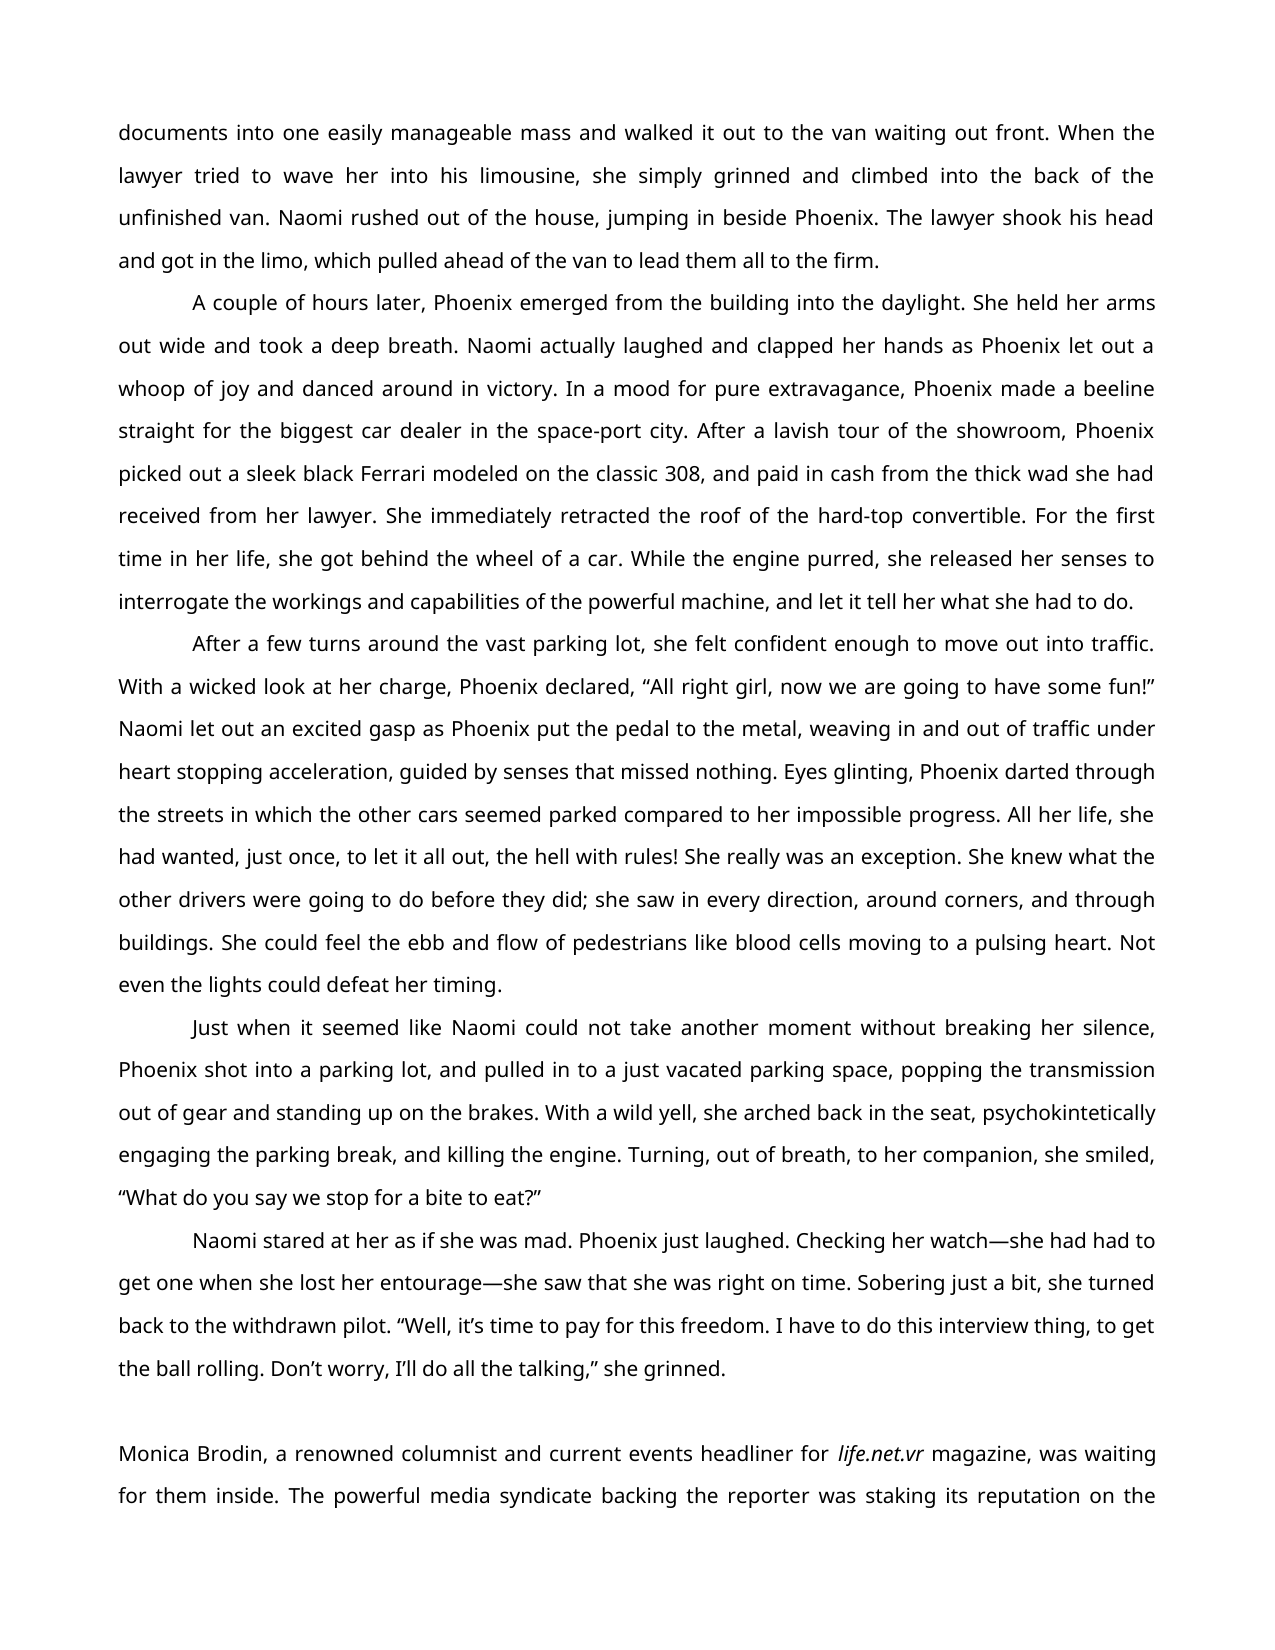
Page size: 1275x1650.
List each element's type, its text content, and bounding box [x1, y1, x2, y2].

text A couple of hours later, Phoenix emerged from the building into the daylight. She held her arms out wide and took a deep breath. Naomi actually laughed and clapped her hands as Phoenix let out a whoop of joy and danced around in victory. In a mood for pure extravagance, Phoenix made a beeline straight for the biggest car dealer in the space-port city. After a lavish tour of the showroom, Phoenix picked out a sleek black Ferrari modeled on the classic 308, and paid in cash from the thick wad she had received from her lawyer. She immediately retracted the roof of the hard-top convertible. For the first time in her life, she got behind the wheel of a car. While the engine purred, she released her senses to interrogate the workings and capabilities of the powerful machine, and let it tell her what she had to do. [118, 288, 1157, 615]
text Just when it seemed like Naomi could not take another moment without breaking her silence, Phoenix shot into a parking lot, and pulled in to a just vacated parking space, popping the transmission out of gear and standing up on the brakes. With a wild yell, she arched back in the seat, psychokintetically engaging the parking break, and killing the engine. Turning, out of breath, to her companion, she smiled, “What do you say we stop for a bite to eat?” [118, 1013, 1157, 1212]
text Monica Brodin, a renowned columnist and current events headliner for life.net.vr magazine, was waiting for them inside. The powerful media syndicate backing the reporter was staking its reputation on the [118, 1439, 1157, 1510]
text documents into one easily manageable mass and walked it out to the van waiting out front. When the lawyer tried to wave her into his limousine, she simply grinned and climbed into the back of the unfinished van. Naomi rushed out of the house, jumping in beside Phoenix. The lawyer shook his head and got in the limo, which pulled ahead of the van to lead them all to the firm. [118, 118, 1157, 274]
text After a few turns around the vast parking lot, she felt confident enough to move out into traffic. With a wicked look at her charge, Phoenix declared, “All right girl, now we are going to have some fun!” Naomi let out an excited gasp as Phoenix put the pedal to the metal, weaving in and out of traffic under heart stopping acceleration, guided by senses that missed nothing. Eyes glinting, Phoenix darted through the streets in which the other cars seemed parked compared to her impossible progress. All her life, she had wanted, just once, to let it all out, the hell with rules! She really was an exception. She knew what the other drivers were going to do before they did; she saw in every direction, around corners, and through buildings. She could feel the ebb and flow of pedestrians like blood cells moving to a pulsing heart. Not even the lights could defeat her timing. [118, 629, 1157, 999]
text Naomi stared at her as if she was mad. Phoenix just laughed. Checking her watch—she had had to get one when she lost her entourage—she saw that she was right on time. Sobering just a bit, she turned back to the withdrawn pilot. “Well, it’s time to pay for this freedom. I have to do this interview thing, to get the ball rolling. Don’t worry, I’ll do all the talking,” she grinned. [118, 1226, 1157, 1382]
